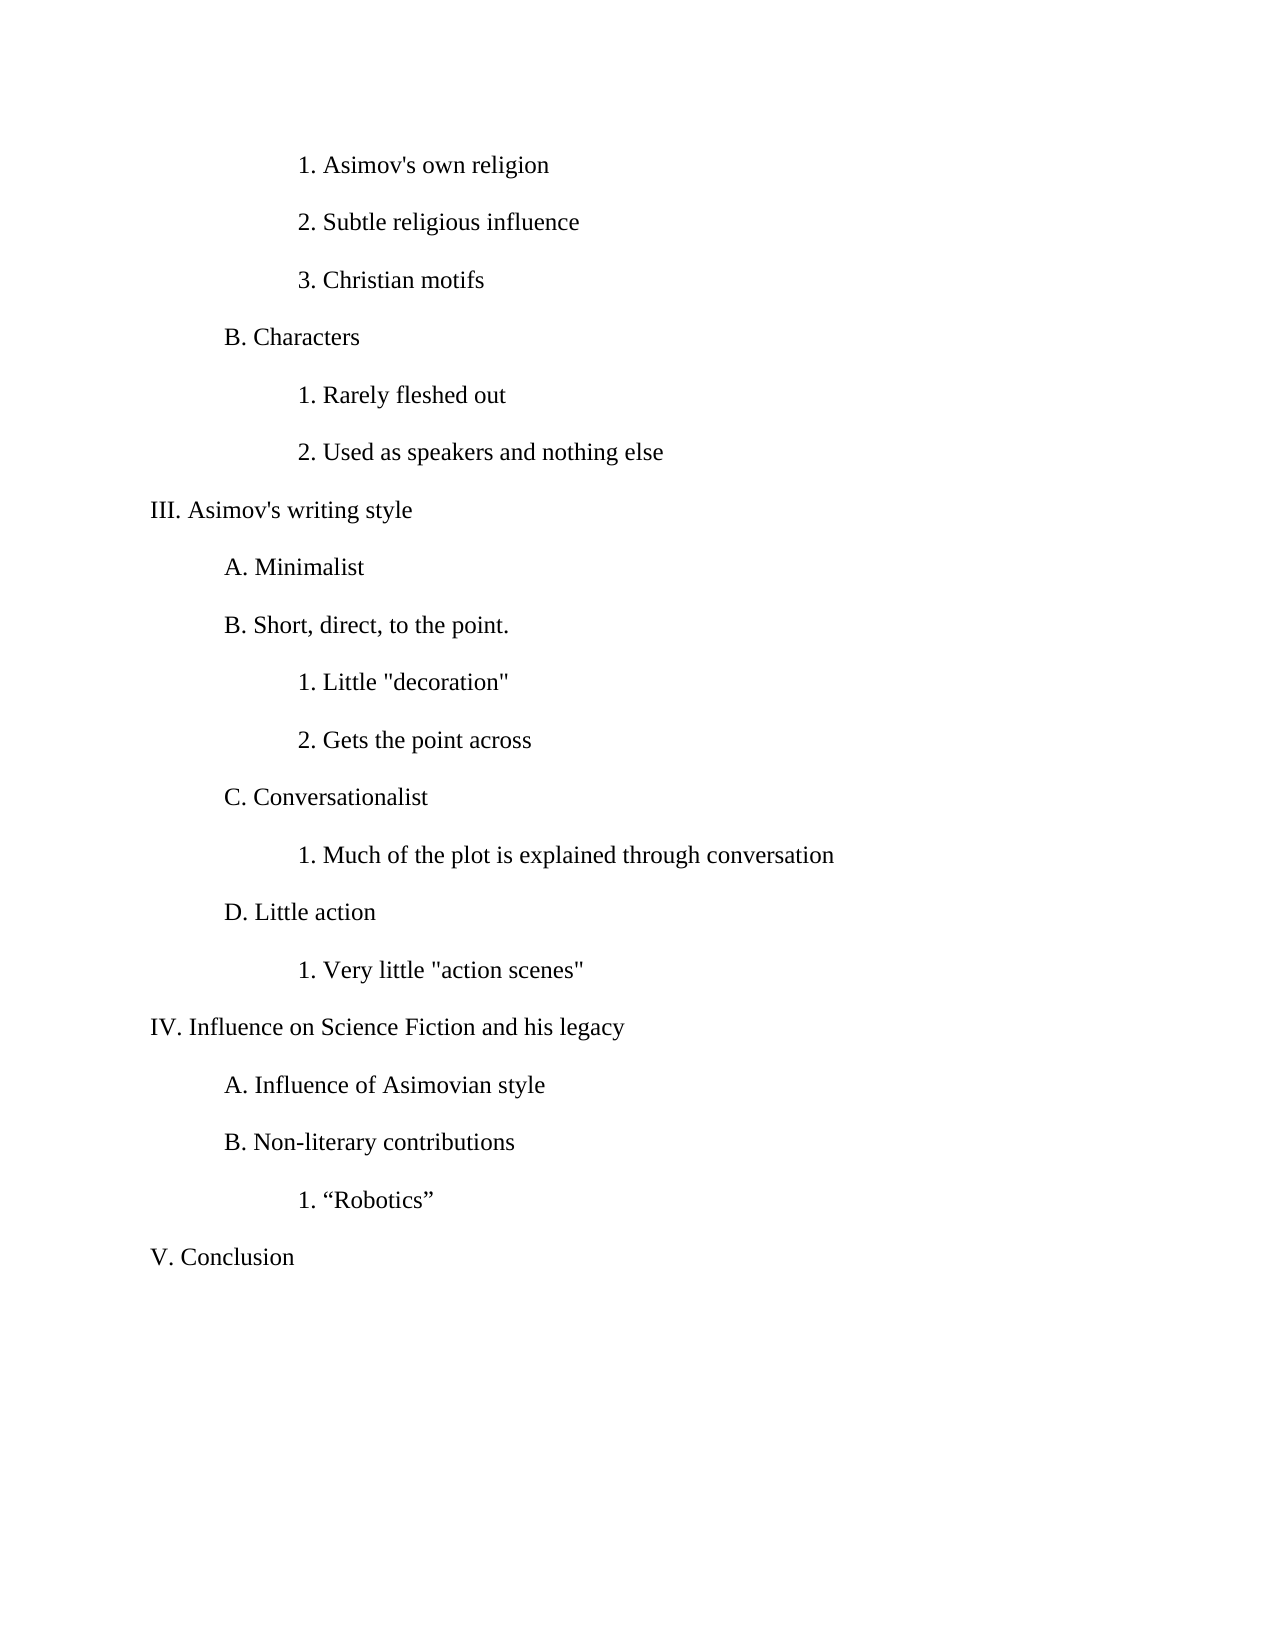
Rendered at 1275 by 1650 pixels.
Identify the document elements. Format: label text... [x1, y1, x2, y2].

text 2. Gets the point across [150, 725, 1125, 754]
text A. Minimalist [150, 552, 1125, 581]
text 1. “Robotics” [150, 1185, 1125, 1214]
text C. Conversationalist [150, 782, 1125, 811]
text 2. Used as speakers and nothing else [150, 437, 1125, 466]
text 3. Christian motifs [150, 265, 1125, 294]
text V. Conclusion [150, 1242, 1125, 1271]
text A. Influence of Asimovian style [150, 1070, 1125, 1099]
text D. Little action [150, 897, 1125, 926]
text B. Short, direct, to the point. [150, 610, 1125, 639]
text 1. Asimov's own religion [150, 150, 1125, 179]
text IV. Influence on Science Fiction and his legacy [150, 1012, 1125, 1041]
text 1. Little "decoration" [150, 667, 1125, 696]
text III. Asimov's writing style [150, 495, 1125, 524]
text B. Non-literary contributions [150, 1127, 1125, 1156]
text 2. Subtle religious influence [150, 207, 1125, 236]
text 1. Rarely fleshed out [150, 380, 1125, 409]
text B. Characters [150, 322, 1125, 351]
text 1. Very little "action scenes" [150, 955, 1125, 984]
text 1. Much of the plot is explained through conversation [150, 840, 1125, 869]
